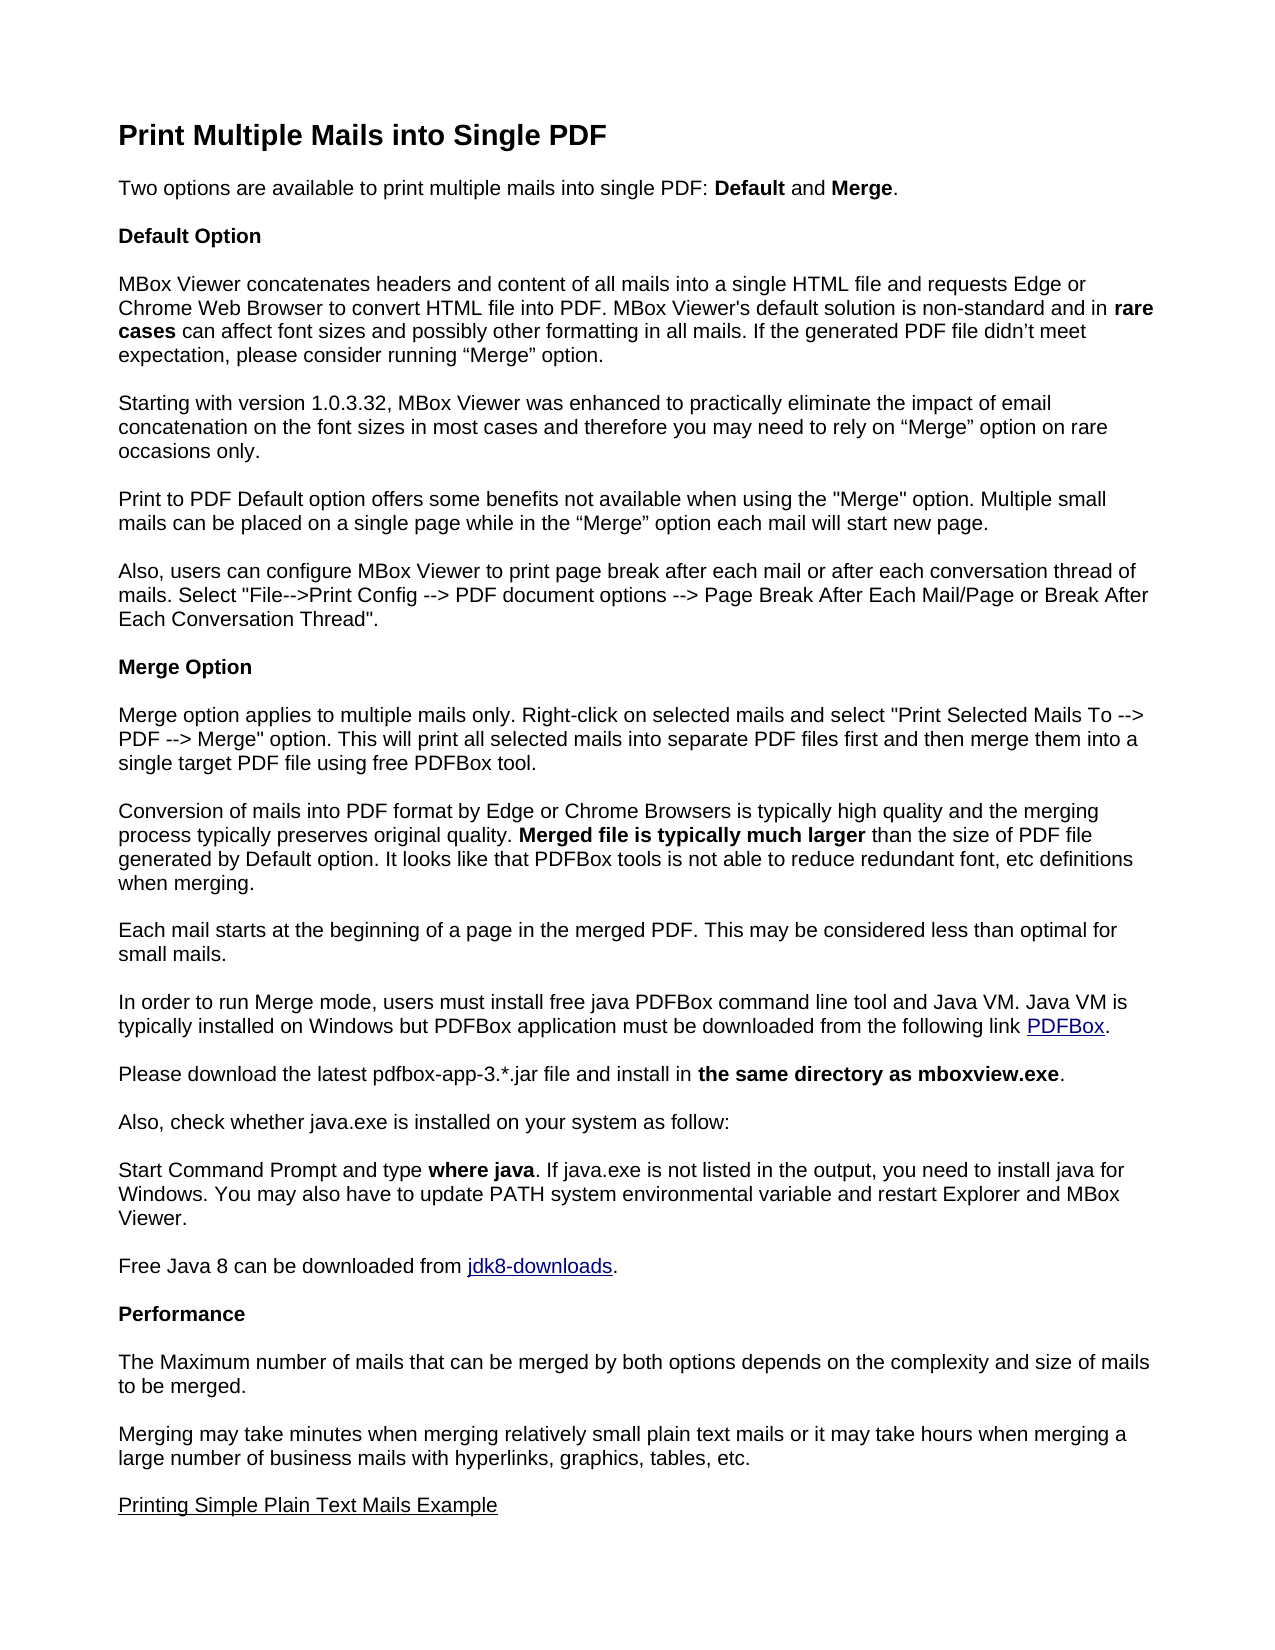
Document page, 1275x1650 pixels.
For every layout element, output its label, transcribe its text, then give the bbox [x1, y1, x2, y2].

text In order to run Merge mode, users must install free java PDFBox command line tool and Java VM. Java VM is typically installed on Windows but PDFBox application must be downloaded from the following link PDFBox. [118, 990, 1157, 1038]
text Also, users can configure MBox Viewer to print page break after each mail or after each conversation thread of mails. Select "File-->Print Config --> PDF document options --> Page Break After Each Mail/Page or Break After Each Conversation Thread". [118, 559, 1157, 631]
text Merge Option [118, 655, 1157, 679]
text Starting with version 1.0.3.32, MBox Viewer was enhanced to practically eliminate the impact of email concatenation on the font sizes in most cases and therefore you may need to rely on “Merge” option on rare occasions only. [118, 391, 1157, 463]
text Start Command Prompt and type where java. If java.exe is not listed in the output, you need to install java for Windows. You may also have to update PATH system environmental variable and restart Explorer and MBox Viewer. [118, 1158, 1157, 1230]
text MBox Viewer concatenates headers and content of all mails into a single HTML file and requests Edge or Chrome Web Browser to convert HTML file into PDF. MBox Viewer's default solution is non-standard and in rare cases can affect font sizes and possibly other formatting in all mails. If the generated PDF file didn’t meet expectation, please consider running “Merge” option. [118, 271, 1157, 367]
text Please download the latest pdfbox-app-3.*.jar file and install in the same directory as mboxview.exe. [118, 1062, 1157, 1086]
text The Maximum number of mails that can be merged by both options depends on the complexity and size of mails to be merged. [118, 1349, 1157, 1397]
text Conversion of mails into PDF format by Edge or Chrome Browsers is typically high quality and the merging process typically preserves original quality. Merged file is typically much larger than the size of PDF file generated by Default option. It looks like that PDFBox tools is not able to reduce redundant font, etc definitions when merging. [118, 798, 1157, 894]
text Merge option applies to multiple mails only. Right-click on selected mails and select "Print Selected Mails To --> PDF --> Merge" option. This will print all selected mails into separate PDF files first and then merge them into a single target PDF file using free PDFBox tool. [118, 703, 1157, 774]
text Merging may take minutes when merging relatively small plain text mails or it may take hours when merging a large number of business mails with hyperlinks, graphics, tables, etc. [118, 1421, 1157, 1469]
text Printing Simple Plain Text Mails Example [118, 1493, 1157, 1517]
text Print to PDF Default option offers some benefits not available when using the "Merge" option. Multiple small mails can be placed on a single page while in the “Merge” option each mail will start new page. [118, 487, 1157, 535]
text Each mail starts at the beginning of a page in the merged PDF. This may be considered less than optimal for small mails. [118, 918, 1157, 966]
text Print Multiple Mails into Single PDF [118, 118, 1157, 152]
text Two options are available to print multiple mails into single PDF: Default and Merge. [118, 176, 1157, 199]
text Free Java 8 can be downloaded from jdk8-downloads. [118, 1254, 1157, 1278]
text Default Option [118, 223, 1157, 247]
text Also, check whether java.exe is installed on your system as follow: [118, 1110, 1157, 1134]
text Performance [118, 1302, 1157, 1326]
